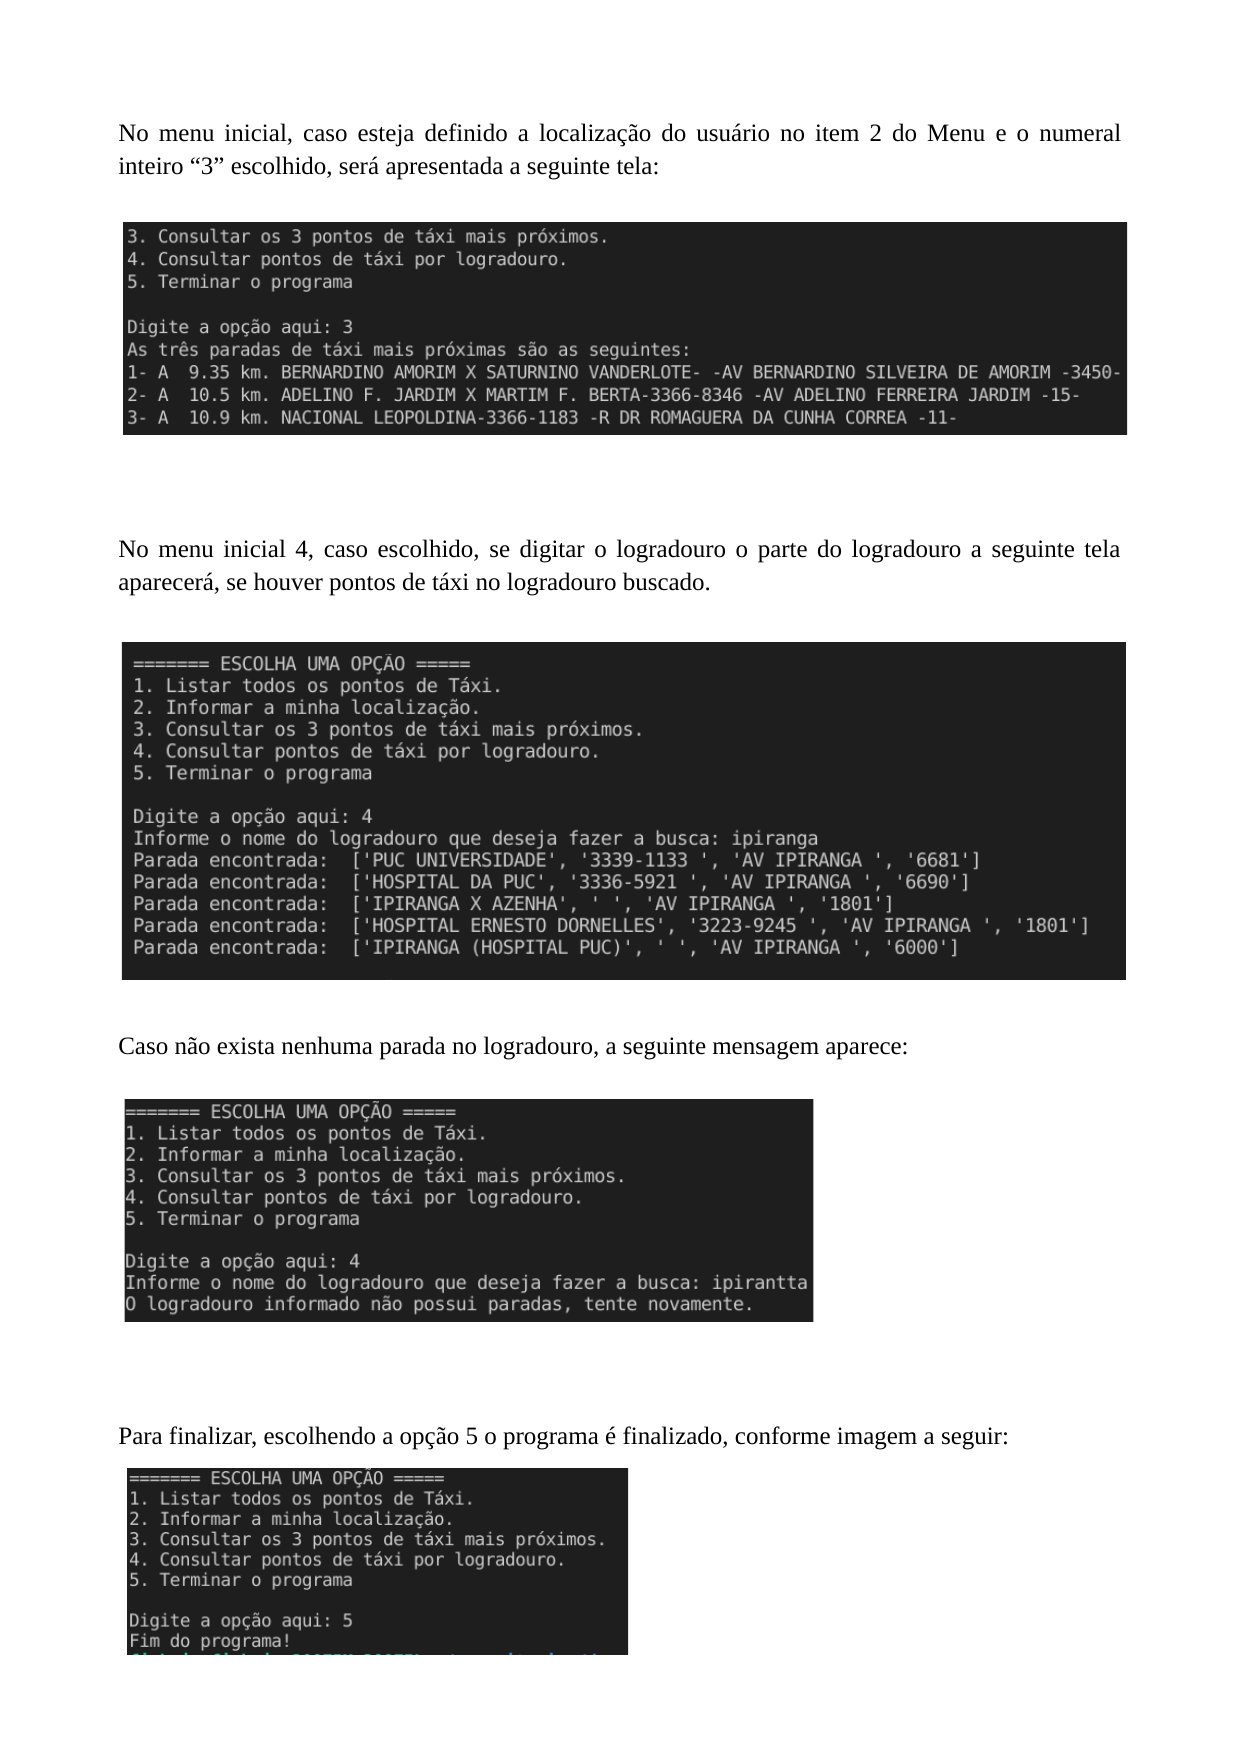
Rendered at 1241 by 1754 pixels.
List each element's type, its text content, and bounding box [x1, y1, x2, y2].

picture [121, 642, 1126, 980]
picture [123, 222, 1128, 435]
picture [127, 1468, 629, 1655]
text No menu inicial, caso esteja definido a localização do usuário no item 2 do Menu e o numeral inteiro “3” escolhido, será apresentada a seguinte tela: [118, 118, 1122, 180]
picture [124, 1099, 814, 1322]
text Para finalizar, escolhendo a opção 5 o programa é finalizado, conforme imagem a seguir: [118, 1421, 1122, 1450]
text Caso não exista nenhuma parada no logradouro, a seguinte mensagem aparece: [118, 1031, 1122, 1060]
text No menu inicial 4, caso escolhido, se digitar o logradouro o parte do logradouro a seguinte tela aparecerá, se houver pontos de táxi no logradouro buscado. [118, 534, 1122, 596]
